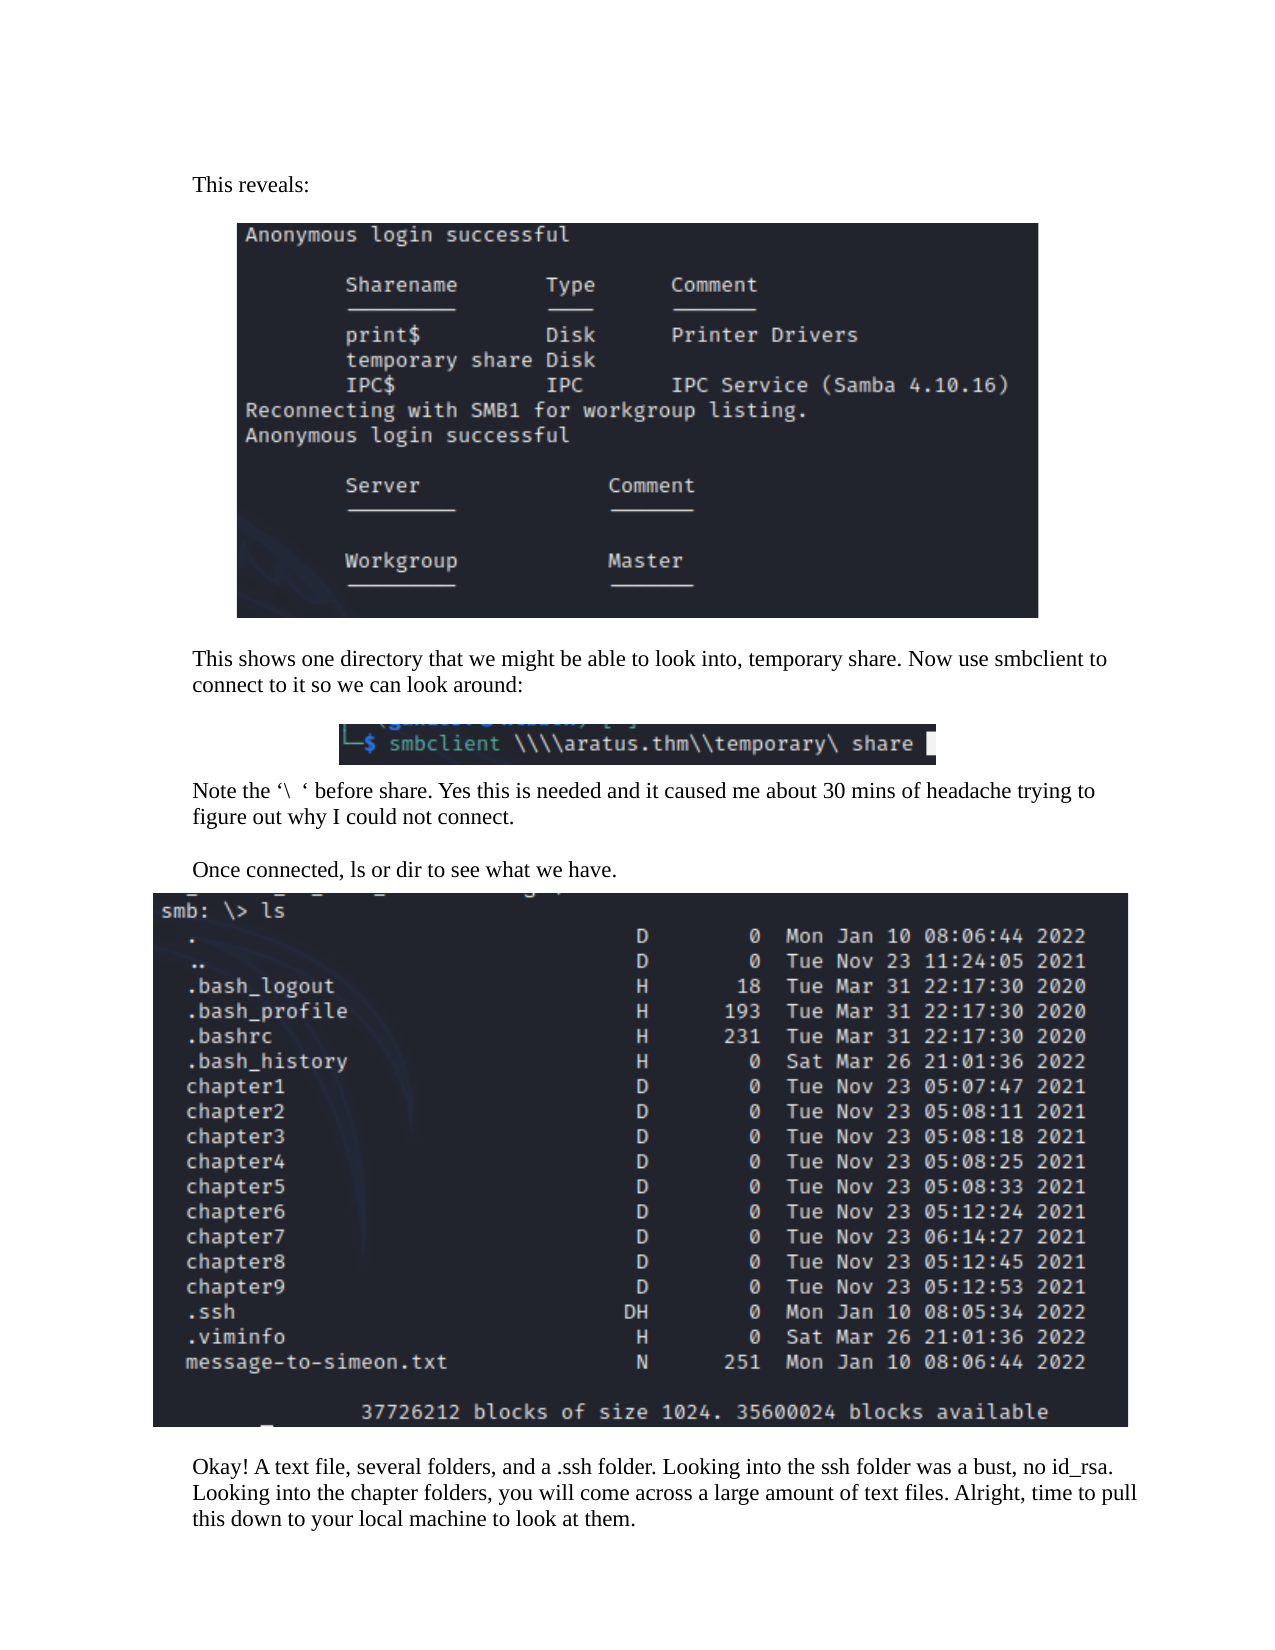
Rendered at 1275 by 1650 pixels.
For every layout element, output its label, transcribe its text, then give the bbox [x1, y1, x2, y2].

text Okay! A text file, several folders, and a .ssh folder. Looking into the ssh folder was a bust, no id_rsa. Looking into the chapter folders, you will come across a large amount of text files. Alright, time to pull this down to your local machine to look at them. [118, 1453, 1157, 1532]
text Note the ‘\ ‘ before share. Yes this is needed and it caused me about 30 mins of headache trying to figure out why I could not connect. [118, 724, 1157, 830]
picture [339, 724, 936, 765]
picture [236, 223, 1039, 618]
text This reveals: [118, 171, 1157, 197]
text This shows one directory that we might be able to look into, temporary share. Now use smbclient to connect to it so we can look around: [118, 223, 1157, 698]
text Once connected, ls or dir to see what we have. [118, 830, 1157, 1453]
picture [153, 893, 1129, 1427]
